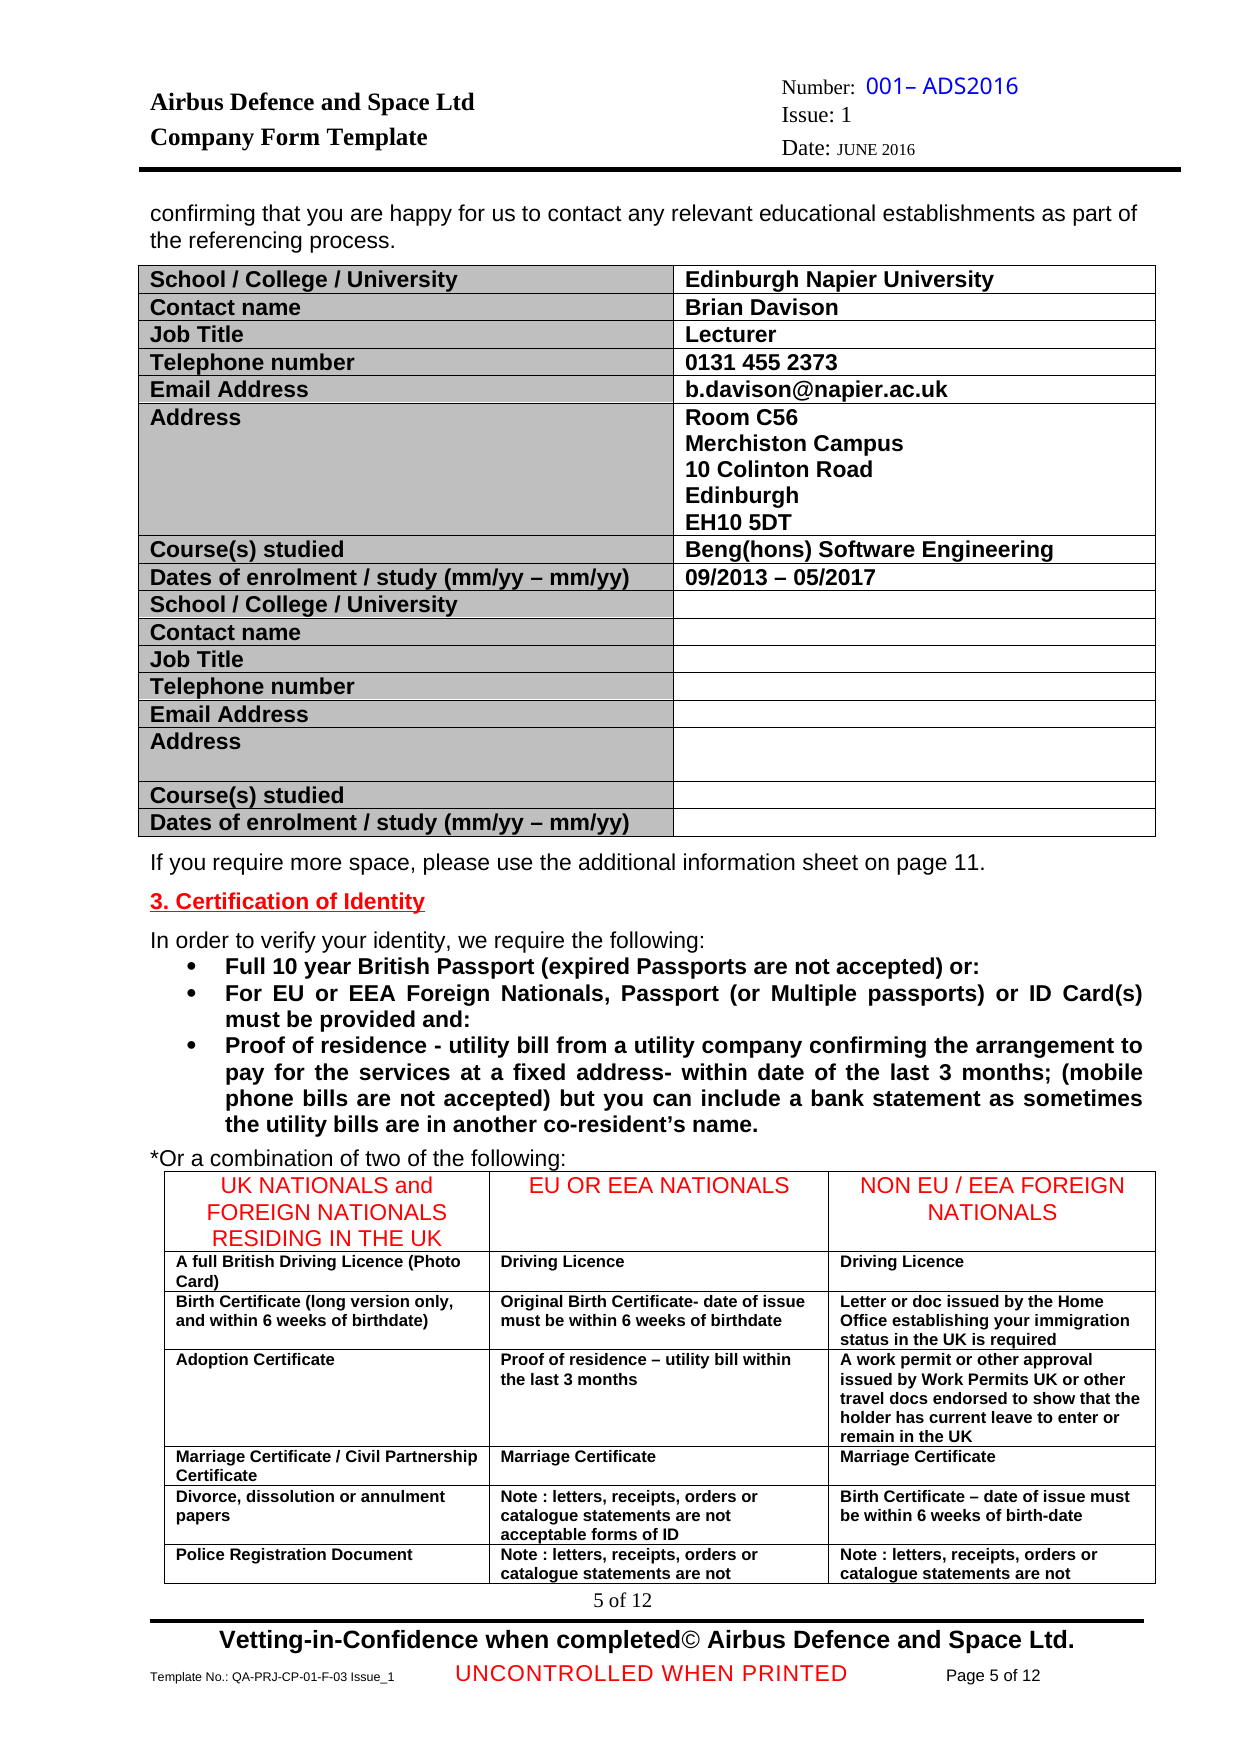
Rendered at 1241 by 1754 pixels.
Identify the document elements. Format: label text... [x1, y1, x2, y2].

table_cell Birth Certificate – date of issue must be within 6 weeks of birth-date [829, 1486, 1155, 1544]
table_cell Birth Certificate (long version only, and within 6 weeks of birthdate) [165, 1292, 489, 1349]
table_cell Marriage Certificate [490, 1447, 828, 1485]
table_cell [674, 782, 1155, 808]
table_cell Address [139, 404, 673, 535]
table_cell Room C56 Merchiston Campus 10 Colinton Road Edinburgh EH10 5DT [674, 404, 1155, 535]
table_header School / College / University [139, 266, 673, 293]
table_cell Contact name [139, 294, 673, 320]
table_cell Telephone number [139, 349, 673, 375]
table_cell [674, 619, 1155, 645]
text If you require more space, please use the additional information sheet on page 11. [150, 849, 1144, 875]
table_cell Course(s) studied [139, 536, 673, 563]
list For EU or EEA Foreign Nationals, Passport (or Multiple passports) or ID Card(s) must be provided and: [187, 979, 1144, 1032]
table_cell Telephone number [139, 673, 673, 699]
table_cell [674, 673, 1155, 699]
table_cell Job Title [139, 646, 673, 672]
table_cell Marriage Certificate / Civil Partnership Certificate [165, 1447, 489, 1485]
table_cell Adoption Certificate [165, 1350, 489, 1446]
table_header NON EU / EEA FOREIGN NATIONALS [829, 1172, 1155, 1251]
table_cell Marriage Certificate [829, 1447, 1155, 1485]
table_cell Original Birth Certificate- date of issue must be within 6 weeks of birthdate [490, 1292, 828, 1349]
list Full 10 year British Passport (expired Passports are not accepted) or: [187, 953, 1144, 979]
table_cell Police Registration Document [165, 1545, 489, 1583]
table_cell 09/2013 – 05/2017 [674, 564, 1155, 590]
table_cell Job Title [139, 321, 673, 348]
table_cell Note : letters, receipts, orders or catalogue statements are not [829, 1545, 1155, 1583]
table_cell A full British Driving Licence (Photo Card) [165, 1252, 489, 1291]
text 3. Certification of Identity [150, 888, 1144, 914]
table_cell Lecturer [674, 321, 1155, 348]
text In order to verify your identity, we require the following: [150, 927, 1144, 953]
table_cell Divorce, dissolution or annulment papers [165, 1486, 489, 1544]
table_header EU OR EEA NATIONALS [490, 1172, 828, 1251]
table_cell [674, 701, 1155, 727]
table_cell [674, 809, 1155, 836]
table_cell [674, 728, 1155, 781]
table_cell Driving Licence [490, 1252, 828, 1291]
table_cell [674, 646, 1155, 672]
text confirming that you are happy for us to contact any relevant educational establishments as part of the referencing process. [150, 200, 1144, 253]
table_cell Beng(hons) Software Engineering [674, 536, 1155, 563]
table_cell b.davison@napier.ac.uk [674, 376, 1155, 402]
table_cell Letter or doc issued by the Home Office establishing your immigration status in the UK is required [829, 1292, 1155, 1349]
table_cell Brian Davison [674, 294, 1155, 320]
text *Or a combination of two of the following: [150, 1145, 1144, 1171]
table_cell Dates of enrolment / study (mm/yy – mm/yy) [139, 564, 673, 590]
list Proof of residence - utility bill from a utility company confirming the arrangement to pay for the services at a fixed address- within date of the last 3 months; (mobile phone bills are not accepted) but you can include a bank statement as sometimes the utility bills are in another co-resident’s name. [187, 1032, 1144, 1138]
table_cell Email Address [139, 376, 673, 402]
table_cell Driving Licence [829, 1252, 1155, 1291]
table_cell 0131 455 2373 [674, 349, 1155, 375]
table_cell Address [139, 728, 673, 781]
table_cell Course(s) studied [139, 782, 673, 808]
table_cell Proof of residence – utility bill within the last 3 months [490, 1350, 828, 1446]
table_cell Note : letters, receipts, orders or catalogue statements are not acceptable forms of ID [490, 1486, 828, 1544]
table_header Edinburgh Napier University [674, 266, 1155, 293]
table_cell A work permit or other approval issued by Work Permits UK or other travel docs endorsed to show that the holder has current leave to enter or remain in the UK [829, 1350, 1155, 1446]
table_header UK NATIONALS and FOREIGN NATIONALS RESIDING IN THE UK [165, 1172, 489, 1251]
table_cell Dates of enrolment / study (mm/yy – mm/yy) [139, 809, 673, 836]
table_cell [674, 591, 1155, 617]
table_cell Note : letters, receipts, orders or catalogue statements are not [490, 1545, 828, 1583]
table_cell Contact name [139, 619, 673, 645]
table_cell School / College / University [139, 591, 673, 617]
table_cell Email Address [139, 701, 673, 727]
